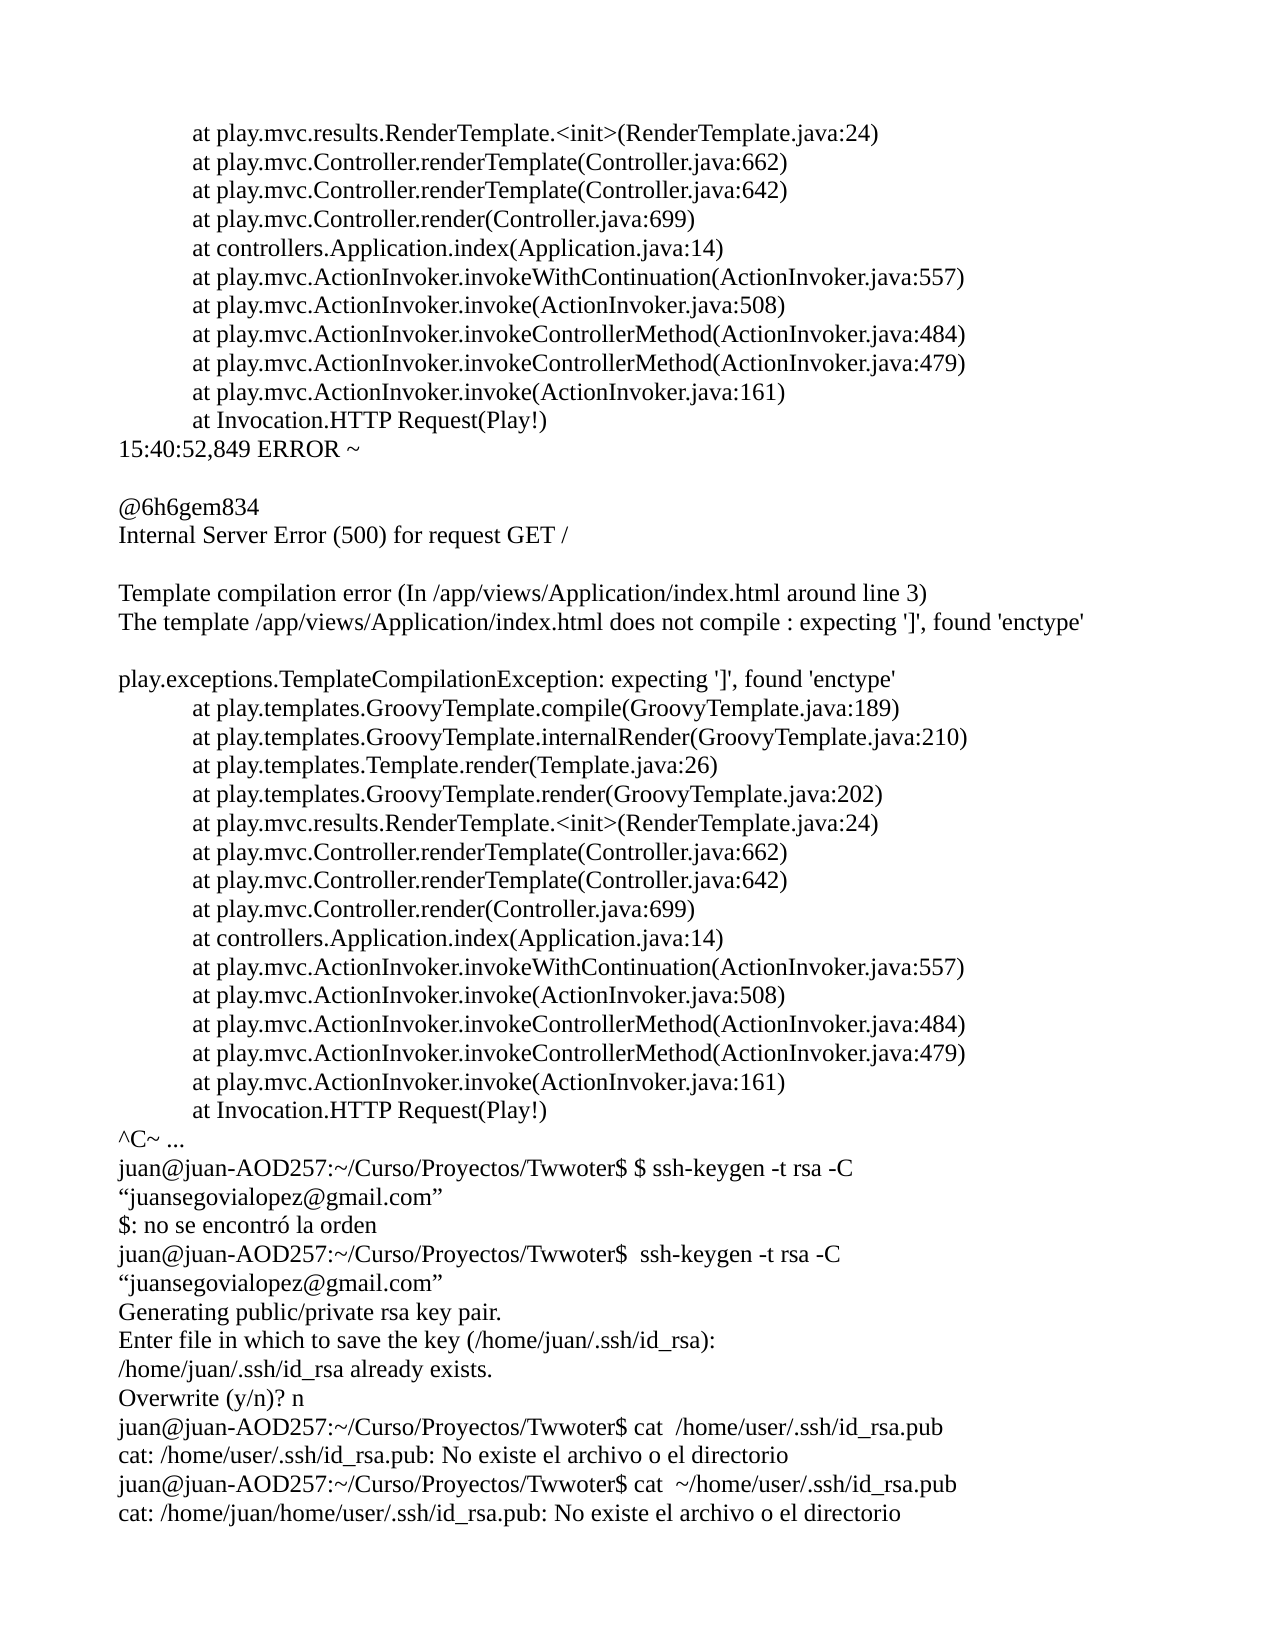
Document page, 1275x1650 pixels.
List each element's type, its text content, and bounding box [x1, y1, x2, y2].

text at play.templates.GroovyTemplate.compile(GroovyTemplate.java:189) [118, 693, 1157, 722]
text 15:40:52,849 ERROR ~ [118, 434, 1157, 463]
text at play.mvc.Controller.renderTemplate(Controller.java:662) [118, 147, 1157, 176]
text Internal Server Error (500) for request GET / [118, 521, 1157, 549]
text at play.mvc.ActionInvoker.invoke(ActionInvoker.java:161) [118, 377, 1157, 406]
text juan@juan-AOD257:~/Curso/Proyectos/Twwoter$ cat /home/user/.ssh/id_rsa.pub [118, 1412, 1157, 1441]
text at play.mvc.ActionInvoker.invokeControllerMethod(ActionInvoker.java:484) [118, 1009, 1157, 1038]
text at controllers.Application.index(Application.java:14) [118, 923, 1157, 952]
text at play.templates.GroovyTemplate.render(GroovyTemplate.java:202) [118, 779, 1157, 808]
text @6h6gem834 [118, 492, 1157, 521]
text cat: /home/juan/home/user/.ssh/id_rsa.pub: No existe el archivo o el directorio [118, 1498, 1157, 1527]
text $: no se encontró la orden [118, 1211, 1157, 1239]
text ^C~ ... [118, 1124, 1157, 1153]
text Template compilation error (In /app/views/Application/index.html around line 3) [118, 578, 1157, 607]
text play.exceptions.TemplateCompilationException: expecting ']', found 'enctype' [118, 664, 1157, 693]
text at play.mvc.ActionInvoker.invokeWithContinuation(ActionInvoker.java:557) [118, 262, 1157, 291]
text juan@juan-AOD257:~/Curso/Proyectos/Twwoter$ cat ~/home/user/.ssh/id_rsa.pub [118, 1469, 1157, 1498]
text Generating public/private rsa key pair. [118, 1297, 1157, 1326]
text at controllers.Application.index(Application.java:14) [118, 233, 1157, 262]
text at play.mvc.Controller.renderTemplate(Controller.java:642) [118, 866, 1157, 894]
text at play.mvc.ActionInvoker.invoke(ActionInvoker.java:508) [118, 981, 1157, 1009]
text /home/juan/.ssh/id_rsa already exists. [118, 1354, 1157, 1383]
text at play.mvc.ActionInvoker.invokeWithContinuation(ActionInvoker.java:557) [118, 952, 1157, 981]
text cat: /home/user/.ssh/id_rsa.pub: No existe el archivo o el directorio [118, 1441, 1157, 1469]
text at play.mvc.ActionInvoker.invoke(ActionInvoker.java:508) [118, 291, 1157, 319]
text at play.mvc.Controller.renderTemplate(Controller.java:642) [118, 176, 1157, 204]
text at play.mvc.ActionInvoker.invokeControllerMethod(ActionInvoker.java:484) [118, 319, 1157, 348]
text juan@juan-AOD257:~/Curso/Proyectos/Twwoter$ $ ssh-keygen -t rsa -C “juansegovialopez@gmail.com” [118, 1153, 1157, 1211]
text Overwrite (y/n)? n [118, 1383, 1157, 1412]
text at play.templates.Template.render(Template.java:26) [118, 751, 1157, 779]
text at play.mvc.ActionInvoker.invokeControllerMethod(ActionInvoker.java:479) [118, 1038, 1157, 1067]
text at play.mvc.ActionInvoker.invoke(ActionInvoker.java:161) [118, 1067, 1157, 1096]
text at Invocation.HTTP Request(Play!) [118, 406, 1157, 434]
text at play.mvc.Controller.renderTemplate(Controller.java:662) [118, 837, 1157, 866]
text The template /app/views/Application/index.html does not compile : expecting ']', found 'enctype' [118, 607, 1157, 636]
text at play.mvc.results.RenderTemplate.<init>(RenderTemplate.java:24) [118, 808, 1157, 837]
text juan@juan-AOD257:~/Curso/Proyectos/Twwoter$ ssh-keygen -t rsa -C “juansegovialopez@gmail.com” [118, 1239, 1157, 1297]
text Enter file in which to save the key (/home/juan/.ssh/id_rsa): [118, 1326, 1157, 1354]
text at play.templates.GroovyTemplate.internalRender(GroovyTemplate.java:210) [118, 722, 1157, 751]
text at Invocation.HTTP Request(Play!) [118, 1096, 1157, 1124]
text at play.mvc.Controller.render(Controller.java:699) [118, 204, 1157, 233]
text at play.mvc.ActionInvoker.invokeControllerMethod(ActionInvoker.java:479) [118, 348, 1157, 377]
text at play.mvc.results.RenderTemplate.<init>(RenderTemplate.java:24) [118, 118, 1157, 147]
text at play.mvc.Controller.render(Controller.java:699) [118, 894, 1157, 923]
